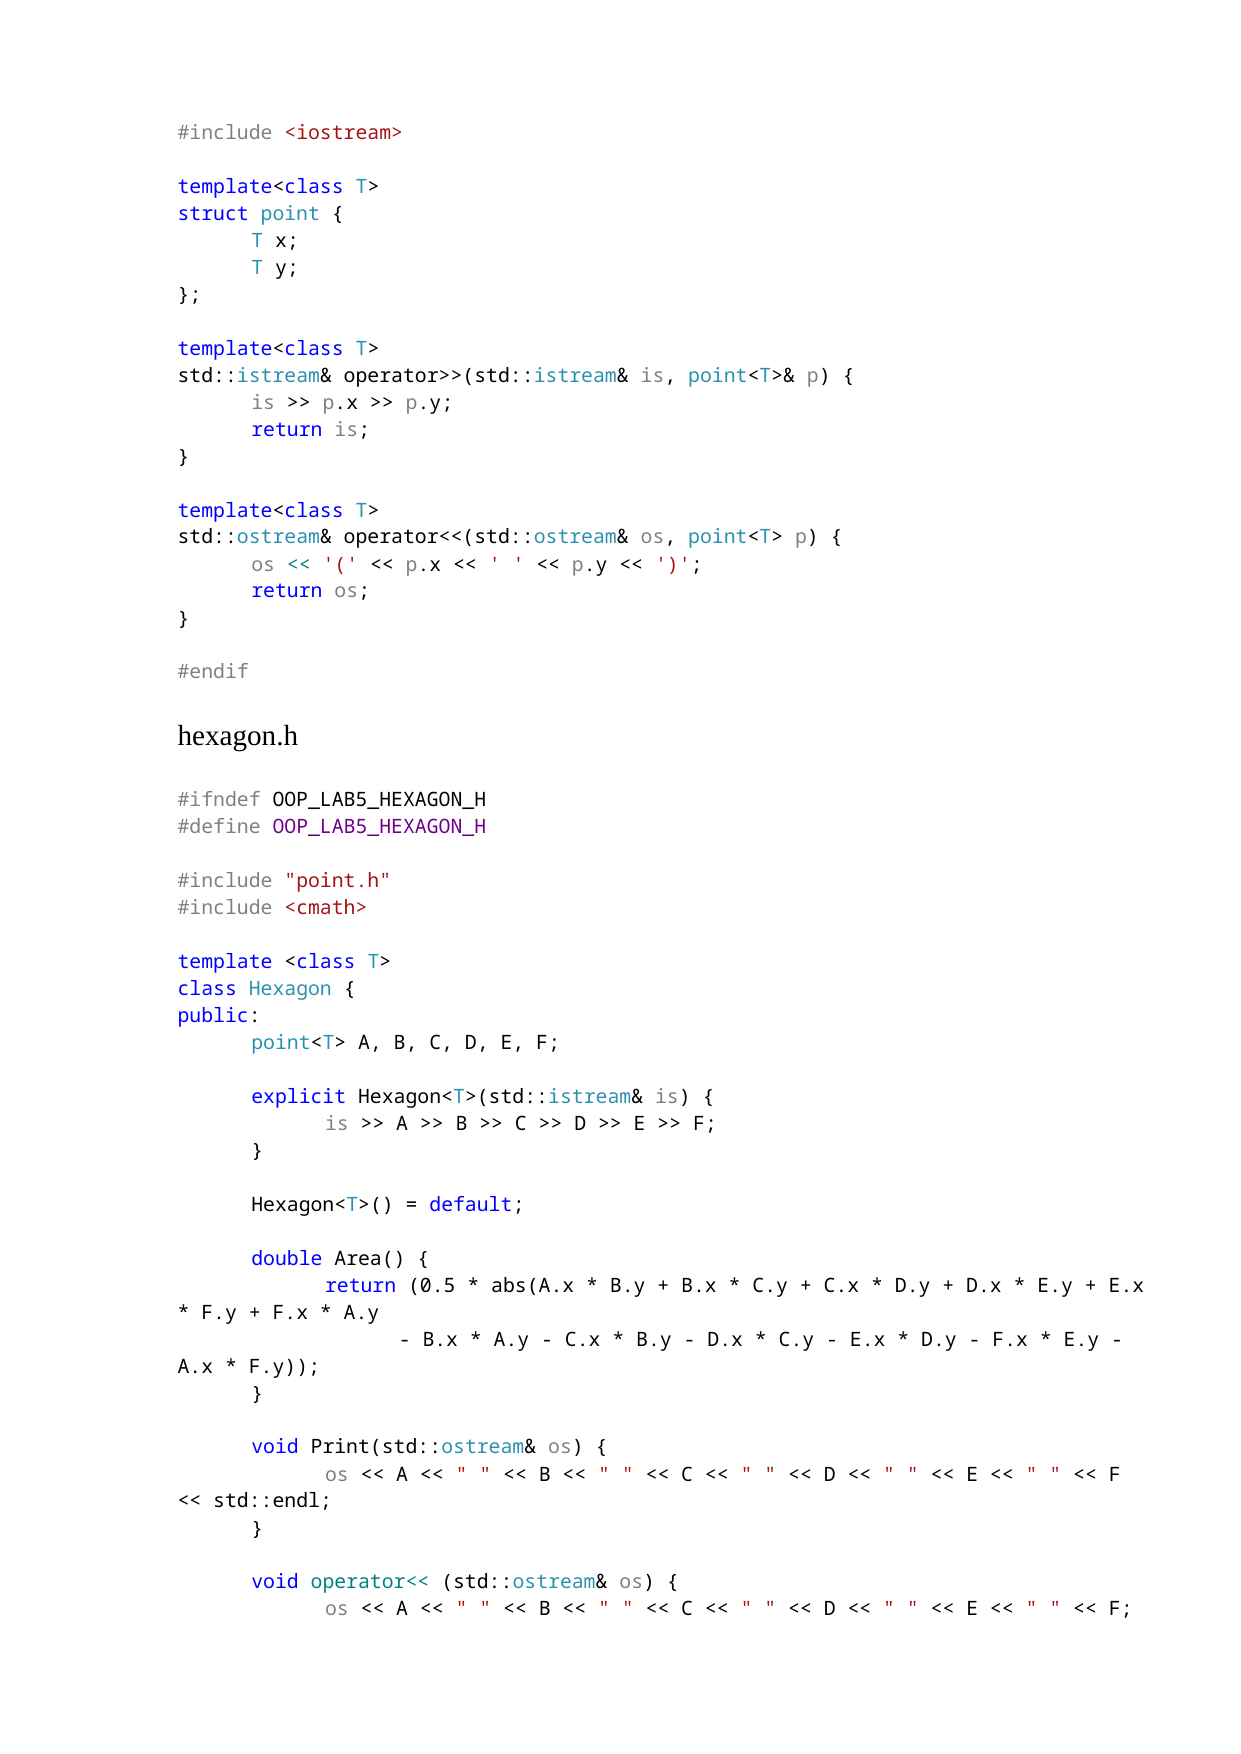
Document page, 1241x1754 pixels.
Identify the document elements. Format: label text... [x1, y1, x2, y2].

text } [177, 1514, 1152, 1541]
text #include <cmath> [177, 893, 1152, 920]
text std::ostream& operator<<(std::ostream& os, point<T> p) { [177, 523, 1152, 550]
text hexagon.h [177, 718, 1152, 752]
text void Print(std::ostream& os) { [177, 1433, 1152, 1460]
text explicit Hexagon<T>(std::istream& is) { [177, 1082, 1152, 1109]
text #define OOP_LAB5_HEXAGON_H [177, 812, 1152, 839]
text T y; [177, 253, 1152, 280]
text os << '(' << p.x << ' ' << p.y << ')'; [177, 550, 1152, 577]
text #endif [177, 658, 1152, 685]
text is >> A >> B >> C >> D >> E >> F; [177, 1109, 1152, 1136]
text template<class T> [177, 172, 1152, 199]
text os << A << " " << B << " " << C << " " << D << " " << E << " " << F << std::endl; [177, 1460, 1152, 1514]
text void operator<< (std::ostream& os) { [177, 1568, 1152, 1595]
text template<class T> [177, 334, 1152, 361]
text struct point { [177, 199, 1152, 226]
text template <class T> [177, 947, 1152, 974]
text } [177, 1379, 1152, 1406]
text Hexagon<T>() = default; [177, 1190, 1152, 1217]
text } [177, 442, 1152, 469]
text }; [177, 280, 1152, 307]
text - B.x * A.y - C.x * B.y - D.x * C.y - E.x * D.y - F.x * E.y - A.x * F.y)); [177, 1325, 1152, 1379]
text std::istream& operator>>(std::istream& is, point<T>& p) { [177, 361, 1152, 388]
text } [177, 604, 1152, 631]
text #ifndef OOP_LAB5_HEXAGON_H [177, 785, 1152, 812]
text template<class T> [177, 496, 1152, 523]
text T x; [177, 226, 1152, 253]
text point<T> A, B, C, D, E, F; [177, 1028, 1152, 1055]
text } [177, 1136, 1152, 1163]
text public: [177, 1001, 1152, 1028]
text is >> p.x >> p.y; [177, 388, 1152, 415]
text #include <iostream> [177, 118, 1152, 145]
text return os; [177, 577, 1152, 604]
text class Hexagon { [177, 974, 1152, 1001]
text return is; [177, 415, 1152, 442]
text return (0.5 * abs(A.x * B.y + B.x * C.y + C.x * D.y + D.x * E.y + E.x * F.y + F.x * A.y [177, 1271, 1152, 1325]
text double Area() { [177, 1244, 1152, 1271]
text os << A << " " << B << " " << C << " " << D << " " << E << " " << F; [177, 1595, 1152, 1622]
text #include "point.h" [177, 866, 1152, 893]
